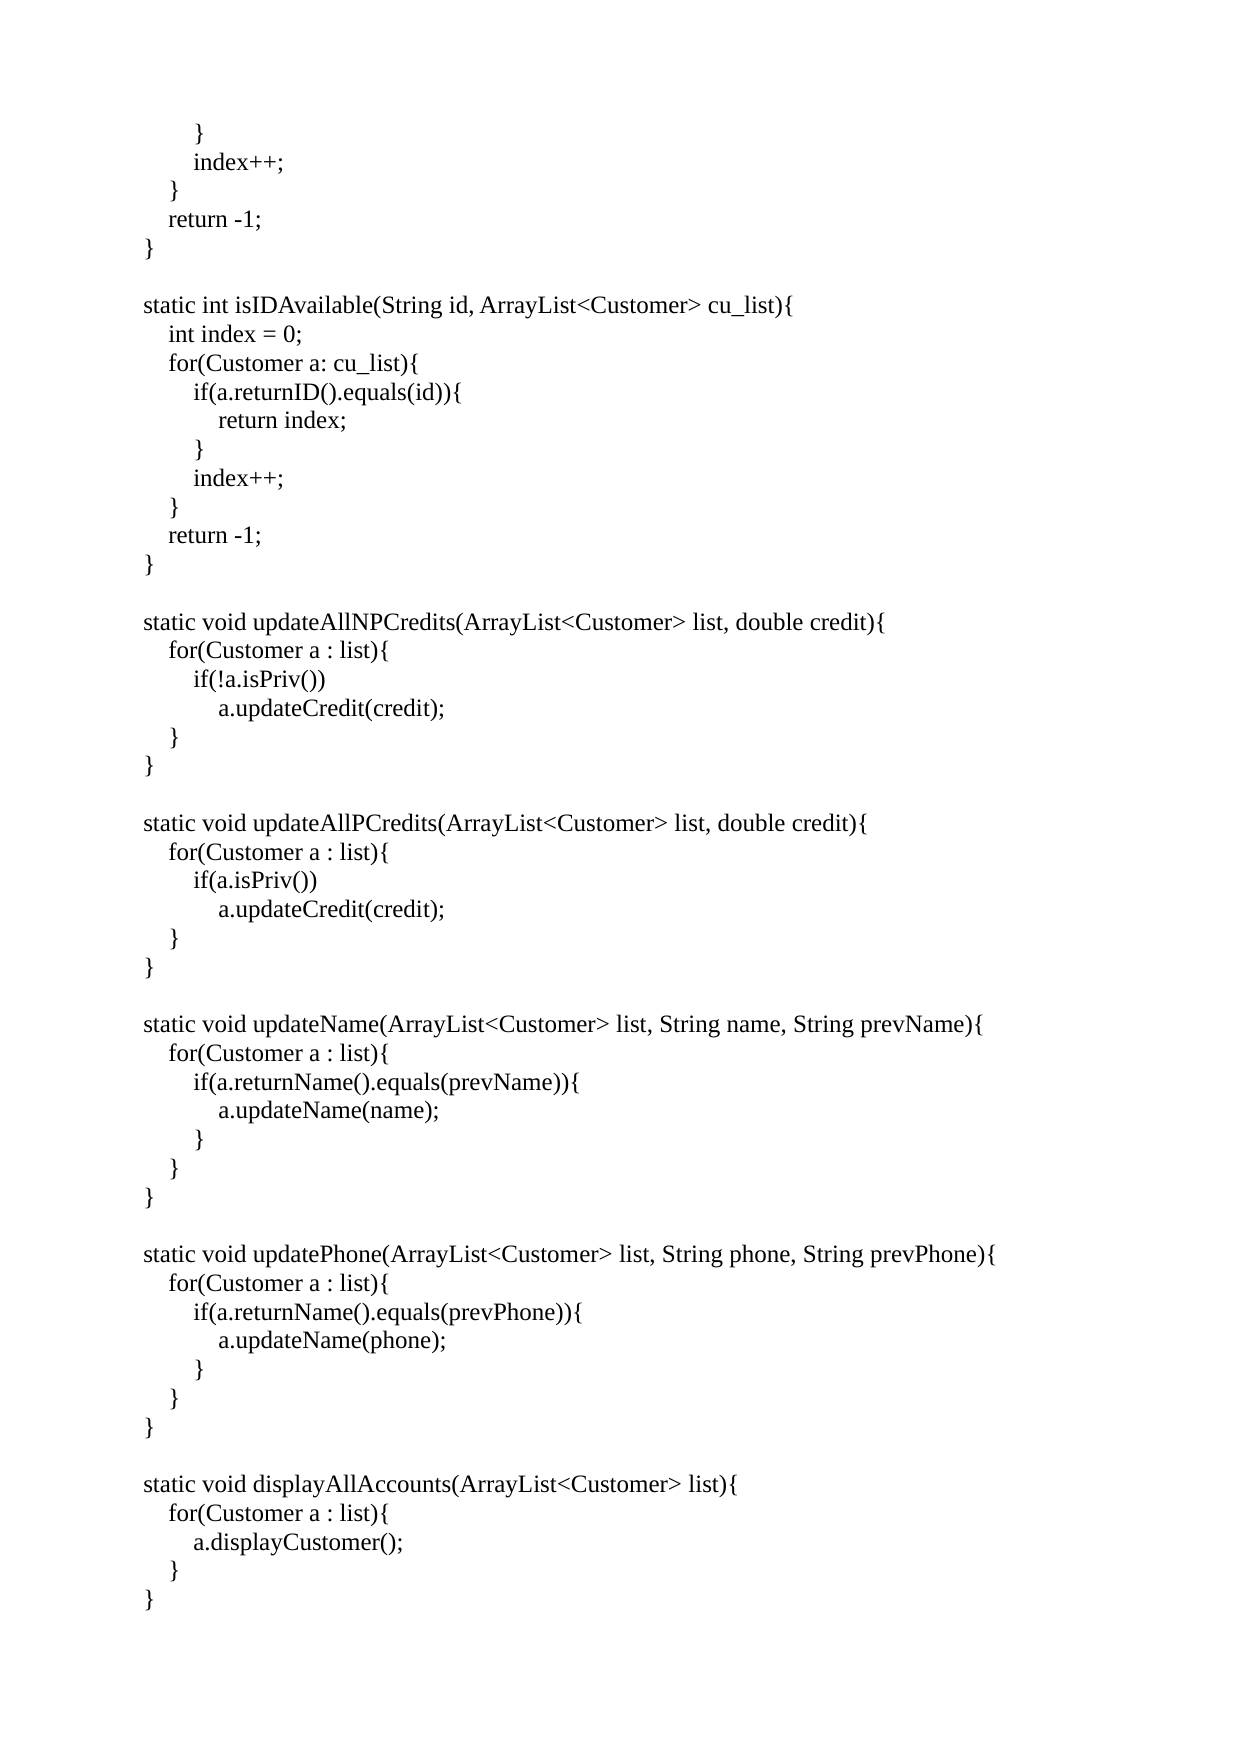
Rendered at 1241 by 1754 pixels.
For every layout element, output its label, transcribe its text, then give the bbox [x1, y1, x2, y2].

text } [118, 751, 1122, 779]
text for(Customer a : list){ [118, 636, 1122, 664]
text if(a.returnName().equals(prevPhone)){ [118, 1297, 1122, 1326]
text if(a.returnName().equals(prevName)){ [118, 1067, 1122, 1096]
text a.updateName(phone); [118, 1326, 1122, 1354]
text for(Customer a : list){ [118, 1498, 1122, 1527]
text a.updateCredit(credit); [118, 693, 1122, 722]
text } [118, 492, 1122, 521]
text } [118, 549, 1122, 578]
text static void updateName(ArrayList<Customer> list, String name, String prevName){ [118, 1009, 1122, 1038]
text for(Customer a : list){ [118, 837, 1122, 866]
text if(!a.isPriv()) [118, 664, 1122, 693]
text static void displayAllAccounts(ArrayList<Customer> list){ [118, 1469, 1122, 1498]
text for(Customer a : list){ [118, 1268, 1122, 1297]
text } [118, 1383, 1122, 1412]
text return -1; [118, 521, 1122, 549]
text static void updatePhone(ArrayList<Customer> list, String phone, String prevPhone){ [118, 1239, 1122, 1268]
text } [118, 1153, 1122, 1182]
text } [118, 233, 1122, 262]
text index++; [118, 147, 1122, 176]
text } [118, 1182, 1122, 1211]
text a.updateName(name); [118, 1096, 1122, 1124]
text } [118, 1354, 1122, 1383]
text static void updateAllPCredits(ArrayList<Customer> list, double credit){ [118, 808, 1122, 837]
text } [118, 176, 1122, 204]
text return index; [118, 406, 1122, 434]
text } [118, 923, 1122, 952]
text int index = 0; [118, 319, 1122, 348]
text } [118, 1556, 1122, 1584]
text if(a.returnID().equals(id)){ [118, 377, 1122, 406]
text a.displayCustomer(); [118, 1527, 1122, 1556]
text for(Customer a : list){ [118, 1038, 1122, 1067]
text } [118, 952, 1122, 981]
text if(a.isPriv()) [118, 866, 1122, 894]
text } [118, 434, 1122, 463]
text return -1; [118, 204, 1122, 233]
text } [118, 118, 1122, 147]
text } [118, 1412, 1122, 1441]
text } [118, 1584, 1122, 1613]
text static void updateAllNPCredits(ArrayList<Customer> list, double credit){ [118, 607, 1122, 636]
text for(Customer a: cu_list){ [118, 348, 1122, 377]
text } [118, 722, 1122, 751]
text index++; [118, 463, 1122, 492]
text static int isIDAvailable(String id, ArrayList<Customer> cu_list){ [118, 291, 1122, 319]
text a.updateCredit(credit); [118, 894, 1122, 923]
text } [118, 1124, 1122, 1153]
